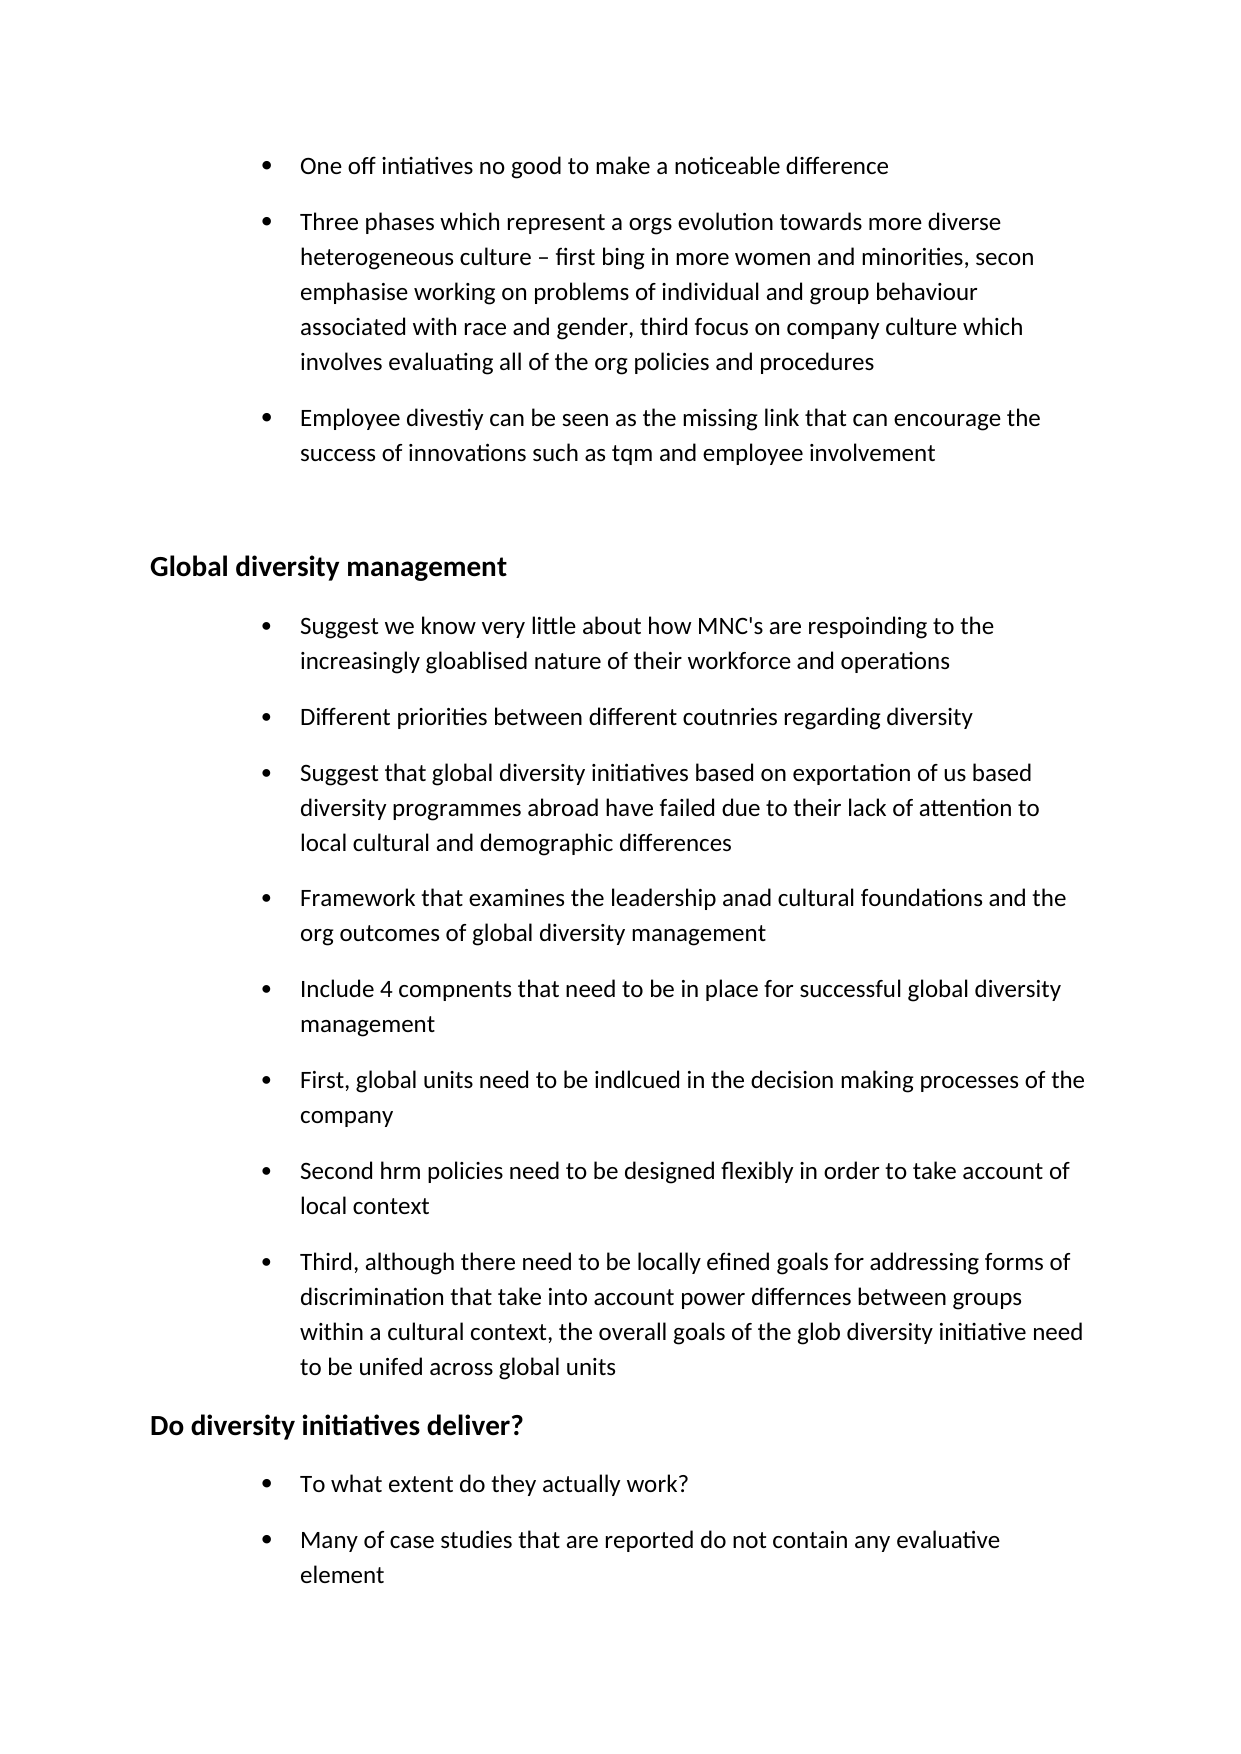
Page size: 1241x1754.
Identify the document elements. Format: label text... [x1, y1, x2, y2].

list Framework that examines the leadership anad cultural foundations and the org outcomes of global diversity management [262, 883, 1090, 948]
list Three phases which represent a orgs evolution towards more diverse heterogeneous culture – first bing in more women and minorities, secon emphasise working on problems of individual and group behaviour associated with race and gender, third focus on company culture which involves evaluating all of the org policies and procedures [262, 206, 1090, 376]
list Suggest we know very little about how MNC's are respoinding to the increasingly gloablised nature of their workforce and operations [262, 610, 1090, 676]
list Include 4 compnents that need to be in place for successful global diversity management [262, 973, 1090, 1039]
list One off intiatives no good to make a noticeable difference [262, 150, 1090, 181]
list To what extent do they actually work? [262, 1468, 1090, 1499]
list Second hrm policies need to be designed flexibly in order to take account of local context [262, 1155, 1090, 1221]
list Suggest that global diversity initiatives based on exportation of us based diversity programmes abroad have failed due to their lack of attention to local cultural and demographic differences [262, 757, 1090, 857]
list Third, although there need to be locally efined goals for addressing forms of discrimination that take into account power differnces between groups within a cultural context, the overall goals of the glob diversity initiative need to be unifed across global units [262, 1246, 1090, 1381]
list Different priorities between different coutnries regarding diversity [262, 701, 1090, 731]
list Employee divestiy can be seen as the missing link that can encourage the success of innovations such as tqm and employee involvement [262, 402, 1090, 467]
text Global diversity management [150, 548, 1090, 584]
text Do diversity initiatives deliver? [150, 1407, 1090, 1442]
list First, global units need to be indlcued in the decision making processes of the company [262, 1064, 1090, 1130]
list Many of case studies that are reported do not contain any evaluative element [262, 1524, 1090, 1590]
